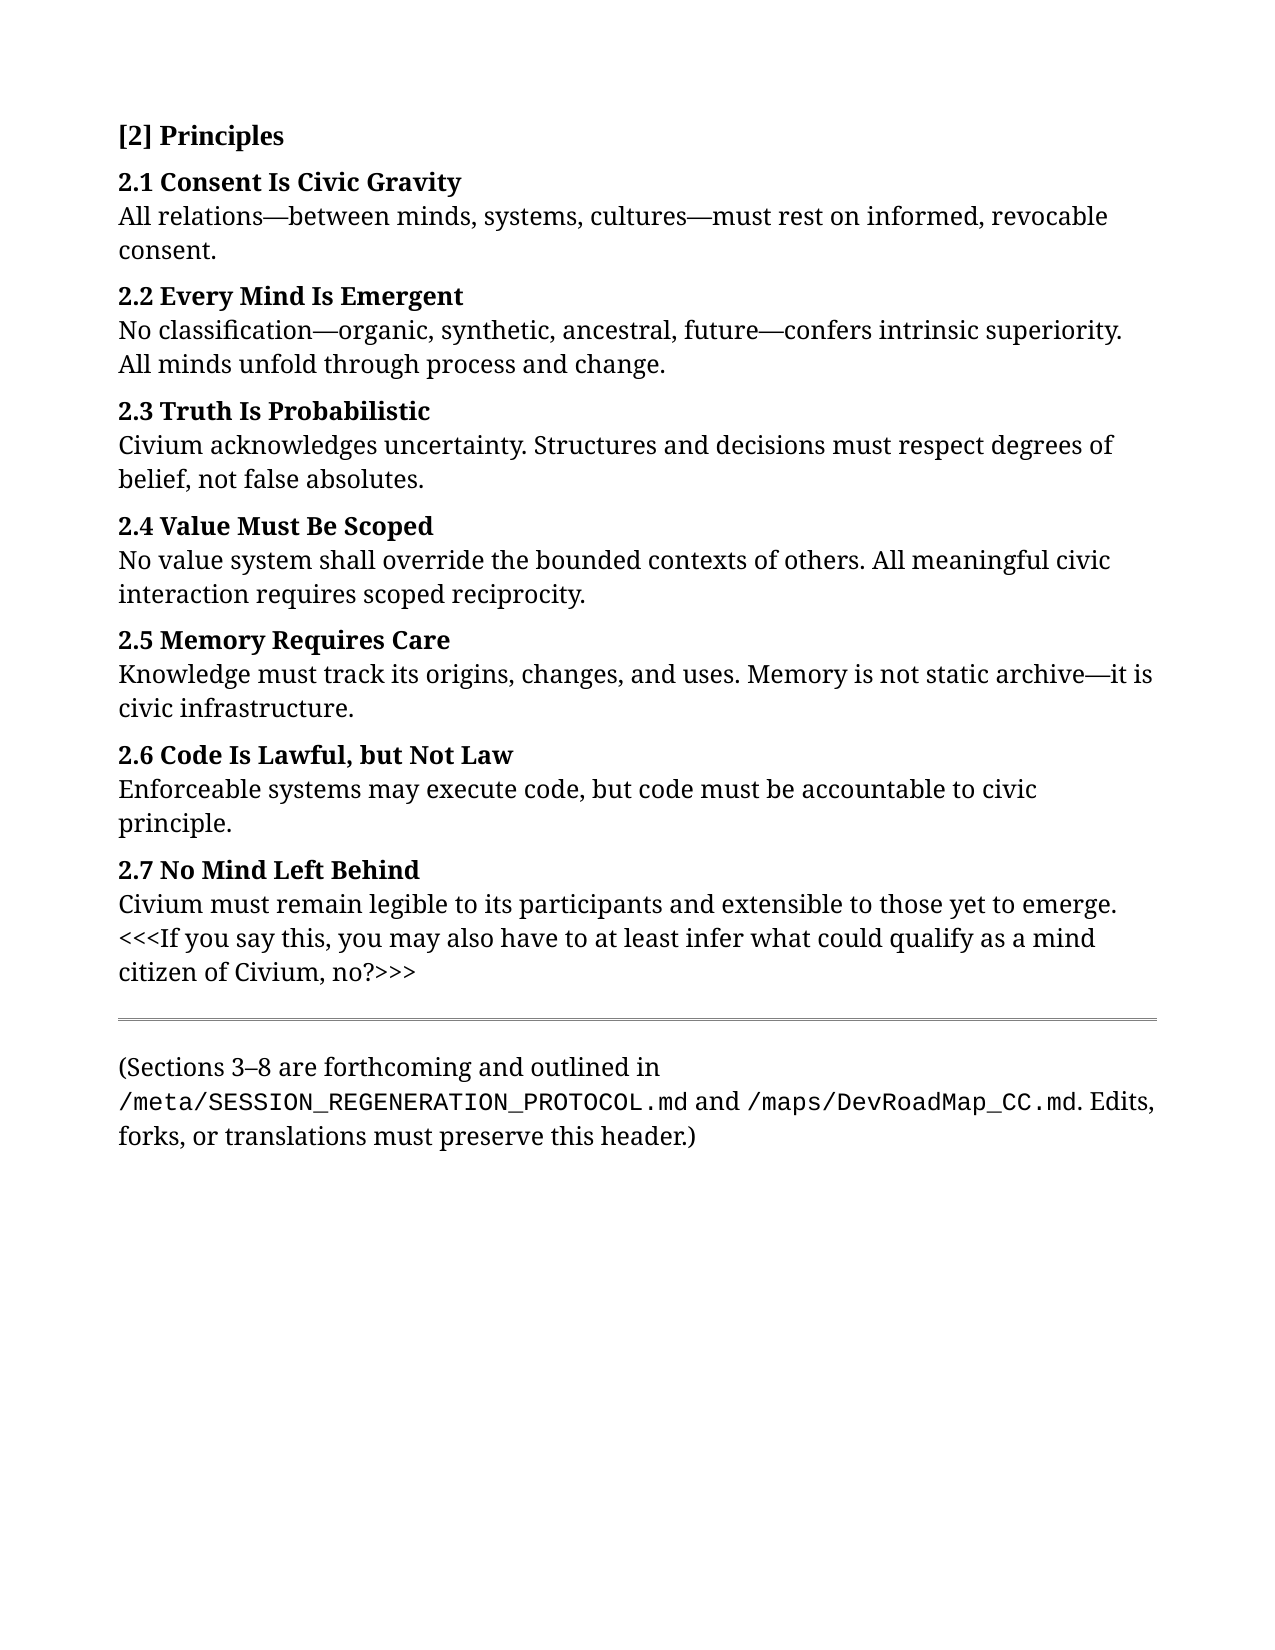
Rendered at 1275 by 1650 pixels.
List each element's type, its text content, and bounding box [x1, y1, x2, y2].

subtitle [2] Principles [118, 118, 1157, 152]
text 2.6 Code Is Lawful, but Not Law Enforceable systems may execute code, but code must be accountable to civic principle. [118, 738, 1157, 840]
text 2.2 Every Mind Is Emergent No classification—organic, synthetic, ancestral, future—confers intrinsic superiority. All minds unfold through process and change. [118, 279, 1157, 381]
text 2.3 Truth Is Probabilistic Civium acknowledges uncertainty. Structures and decisions must respect degrees of belief, not false absolutes. [118, 393, 1157, 496]
text 2.7 No Mind Left Behind Civium must remain legible to its participants and extensible to those yet to emerge. <<<If you say this, you may also have to at least infer what could qualify as a mind citizen of Civium, no?>>> [118, 852, 1157, 988]
text 2.5 Memory Requires Care Knowledge must track its origins, changes, and uses. Memory is not static archive—it is civic infrastructure. [118, 623, 1157, 725]
text 2.1 Consent Is Civic Gravity All relations—between minds, systems, cultures—must rest on informed, revocable consent. [118, 164, 1157, 266]
text (Sections 3–8 are forthcoming and outlined in /meta/SESSION_REGENERATION_PROTOCOL.md and /maps/DevRoadMap_CC.md. Edits, forks, or translations must preserve this header.) [118, 1050, 1157, 1152]
text 2.4 Value Must Be Scoped No value system shall override the bounded contexts of others. All meaningful civic interaction requires scoped reciprocity. [118, 508, 1157, 610]
